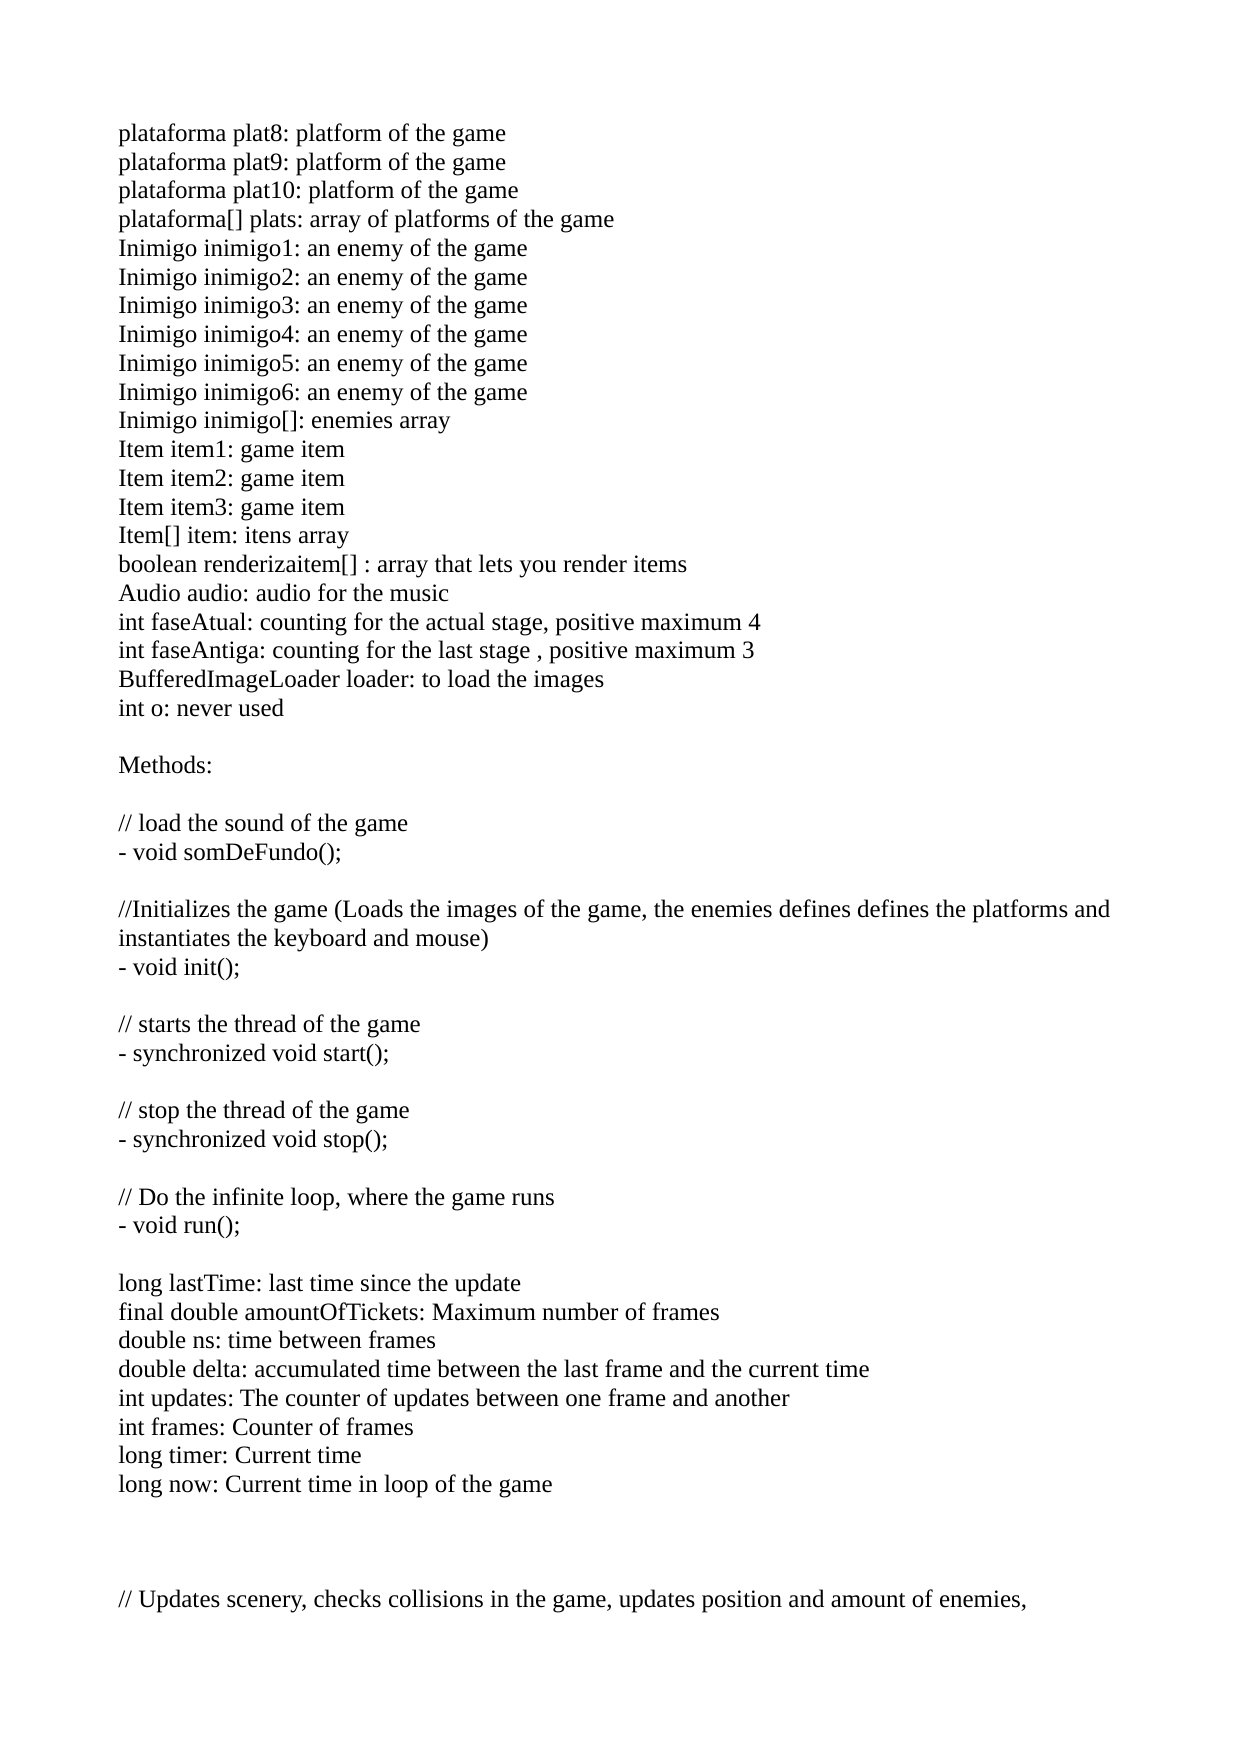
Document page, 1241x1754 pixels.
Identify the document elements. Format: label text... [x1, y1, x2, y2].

text // starts the thread of the game [118, 1009, 1122, 1038]
text //Initializes the game (Loads the images of the game, the enemies defines defines the platforms and instantiates the keyboard and mouse) [118, 894, 1122, 952]
text // Updates scenery, checks collisions in the game, updates position and amount of enemies, [118, 1584, 1122, 1613]
text int faseAtual: counting for the actual stage, positive maximum 4 [118, 607, 1122, 636]
text // stop the thread of the game [118, 1096, 1122, 1124]
text double delta: accumulated time between the last frame and the current time [118, 1354, 1122, 1383]
text Inimigo inimigo5: an enemy of the game [118, 348, 1122, 377]
text final double amountOfTickets: Maximum number of frames [118, 1297, 1122, 1326]
text Methods: [118, 751, 1122, 779]
text Item item1: game item [118, 434, 1122, 463]
text - synchronized void stop(); [118, 1124, 1122, 1153]
text long timer: Current time [118, 1441, 1122, 1469]
text Audio audio: audio for the music [118, 578, 1122, 607]
text Inimigo inimigo4: an enemy of the game [118, 319, 1122, 348]
text Inimigo inimigo2: an enemy of the game [118, 262, 1122, 291]
text boolean renderizaitem[] : array that lets you render items [118, 549, 1122, 578]
text Inimigo inimigo6: an enemy of the game [118, 377, 1122, 406]
text long lastTime: last time since the update [118, 1268, 1122, 1297]
text // Do the infinite loop, where the game runs [118, 1182, 1122, 1211]
text - void init(); [118, 952, 1122, 981]
text double ns: time between frames [118, 1326, 1122, 1354]
text int o: never used [118, 693, 1122, 722]
text long now: Current time in loop of the game [118, 1469, 1122, 1498]
text Item item2: game item [118, 463, 1122, 492]
text Inimigo inimigo[]: enemies array [118, 406, 1122, 434]
text int frames: Counter of frames [118, 1412, 1122, 1441]
text // load the sound of the game [118, 808, 1122, 837]
text plataforma[] plats: array of platforms of the game [118, 204, 1122, 233]
text int updates: The counter of updates between one frame and another [118, 1383, 1122, 1412]
text plataforma plat8: platform of the game [118, 118, 1122, 147]
text Inimigo inimigo1: an enemy of the game [118, 233, 1122, 262]
text Inimigo inimigo3: an enemy of the game [118, 291, 1122, 319]
text BufferedImageLoader loader: to load the images [118, 664, 1122, 693]
text Item[] item: itens array [118, 521, 1122, 549]
text - void run(); [118, 1211, 1122, 1239]
text - void somDeFundo(); [118, 837, 1122, 866]
text - synchronized void start(); [118, 1038, 1122, 1067]
text plataforma plat9: platform of the game [118, 147, 1122, 176]
text plataforma plat10: platform of the game [118, 176, 1122, 204]
text int faseAntiga: counting for the last stage , positive maximum 3 [118, 636, 1122, 664]
text Item item3: game item [118, 492, 1122, 521]
